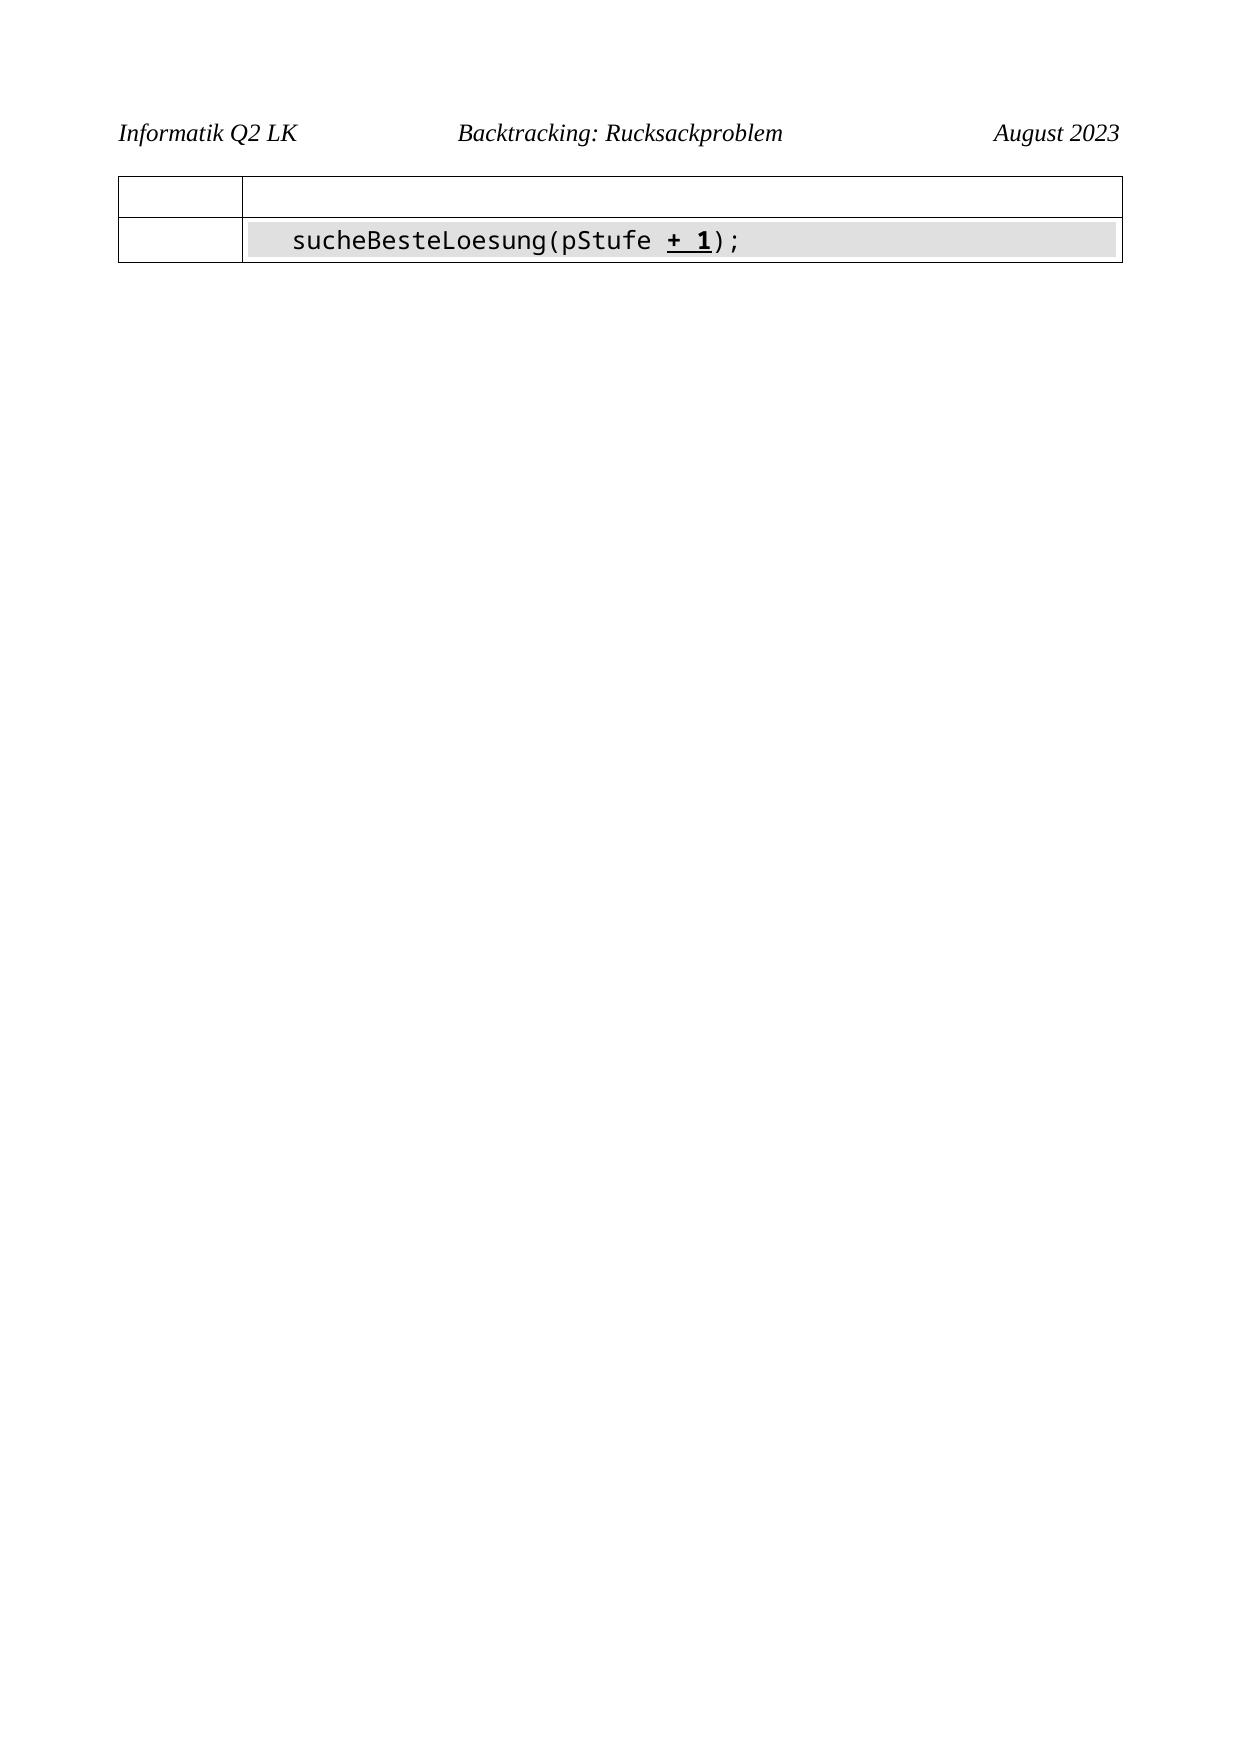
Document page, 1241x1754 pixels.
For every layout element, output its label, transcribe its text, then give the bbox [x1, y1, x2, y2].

table_cell [119, 218, 242, 262]
table_header [119, 177, 242, 217]
table_cell sucheBesteLoesung(pStufe + 1); [243, 218, 1122, 262]
table_header [243, 177, 1122, 217]
